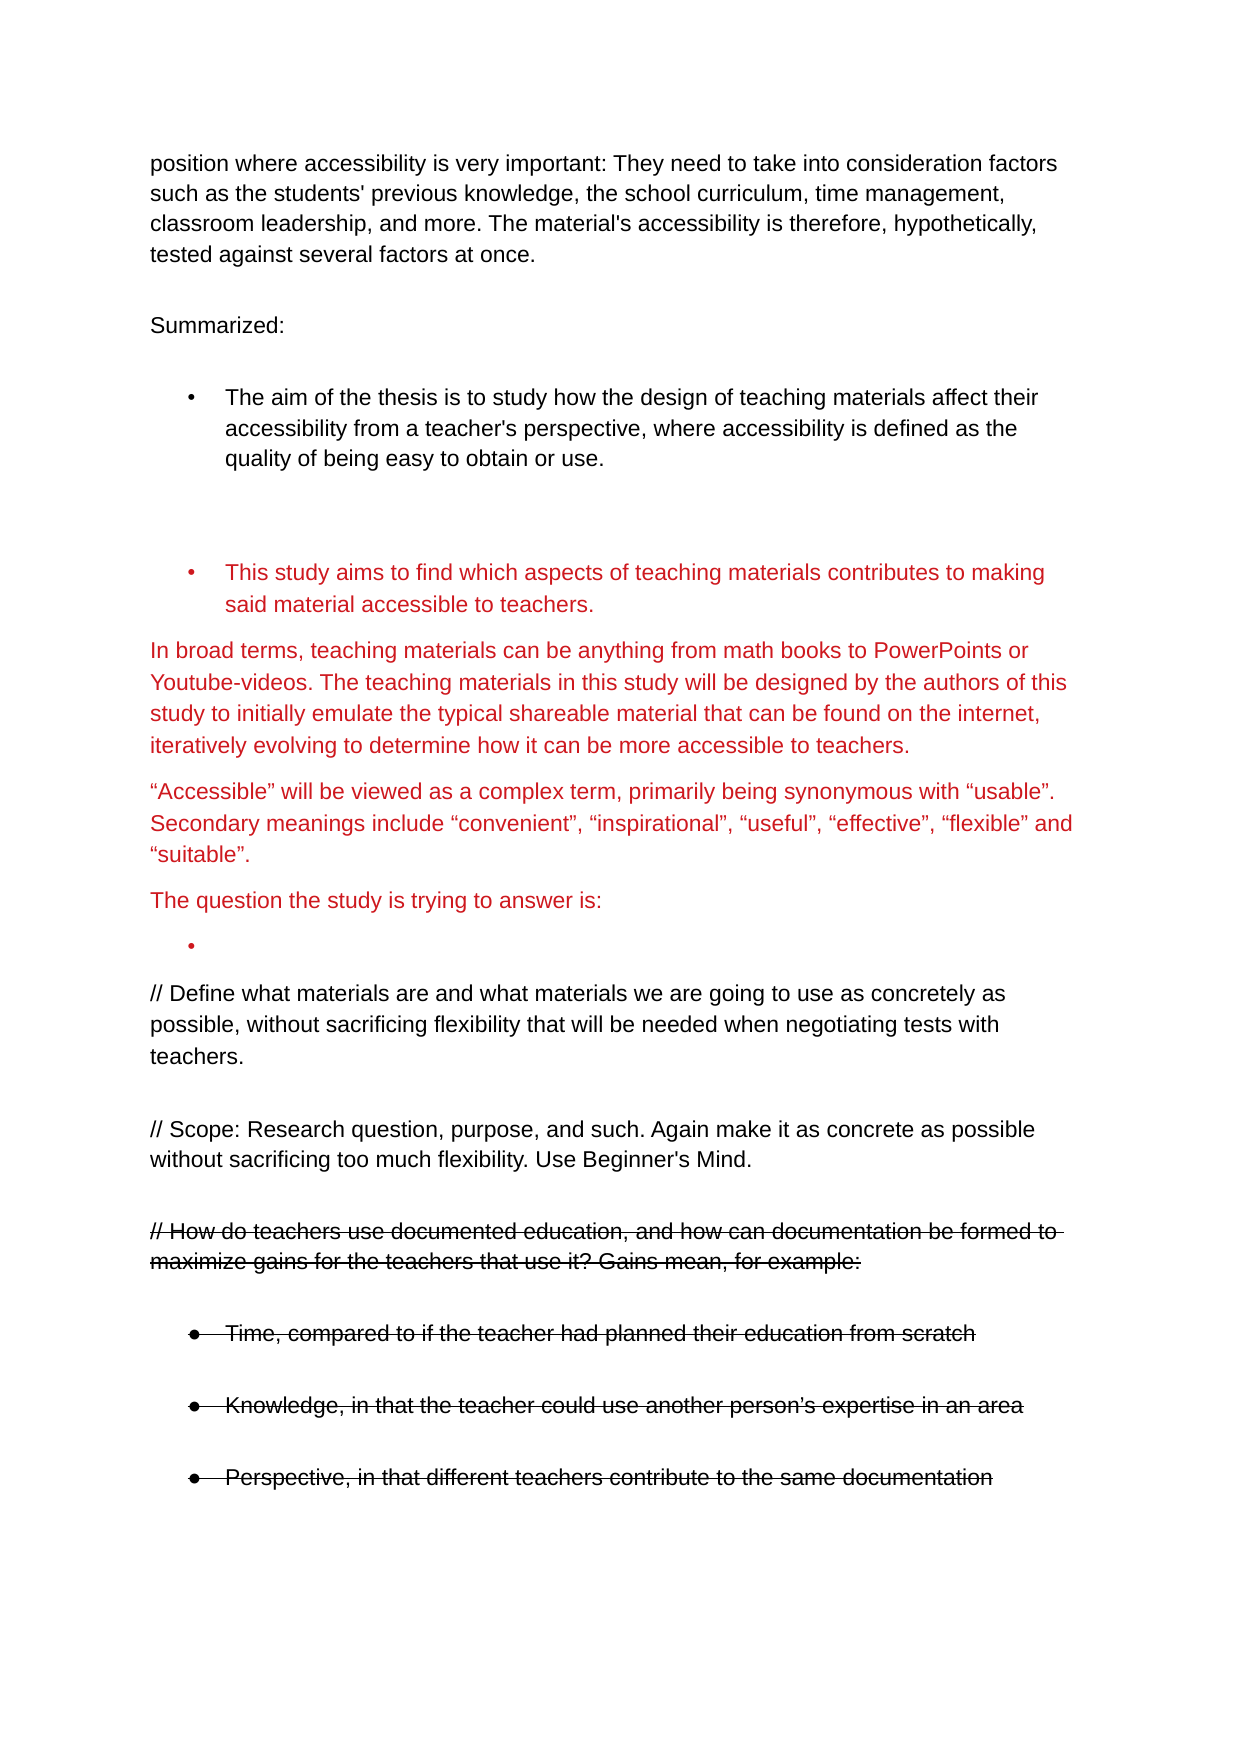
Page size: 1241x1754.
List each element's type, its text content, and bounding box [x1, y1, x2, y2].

text // Scope: Research question, purpose, and such. Again make it as concrete as possible without sacrificing too much flexibility. Use Beginner's Mind. [150, 1116, 1090, 1172]
text // Define what materials are and what materials we are going to use as concretely as possible, without sacrificing flexibility that will be needed when negotiating tests with teachers. [150, 979, 1090, 1069]
text In broad terms, teaching materials can be anything from math books to PowerPoints or Youtube-videos. The teaching materials in this study will be designed by the authors of this study to initially emulate the typical shareable material that can be found on the internet, iteratively evolving to determine how it can be more accessible to teachers. [150, 637, 1090, 758]
text “Accessible” will be viewed as a complex term, primarily being synonymous with “usable”. Secondary meanings include “convenient”, “inspirational”, “useful”, “effective”, “flexible” and “suitable”. [150, 778, 1090, 867]
list This study aims to find which aspects of teaching materials contributes to making said material accessible to teachers. [187, 559, 1090, 617]
list Knowledge, in that the teacher could use another person’s expertise in an area [187, 1392, 1090, 1418]
text position where accessibility is very important: They need to take into consideration factors such as the students' previous knowledge, the school curriculum, time management, classroom leadership, and more. The material's accessibility is therefore, hypothetically, tested against several factors at once. [150, 150, 1090, 267]
text The question the study is trying to answer is: [150, 887, 1090, 913]
text // How do teachers use documented education, and how can documentation be formed to maximize gains for the teachers that use it? Gains mean, for example: [150, 1218, 1090, 1274]
list Perspective, in that different teachers contribute to the same documentation [187, 1464, 1090, 1490]
list Time, compared to if the teacher had planned their education from scratch [187, 1320, 1090, 1346]
list The aim of the thesis is to study how the design of teaching materials affect their accessibility from a teacher's perspective, where accessibility is defined as the quality of being easy to obtain or use. [187, 384, 1090, 471]
text Summarized: [150, 312, 1090, 339]
